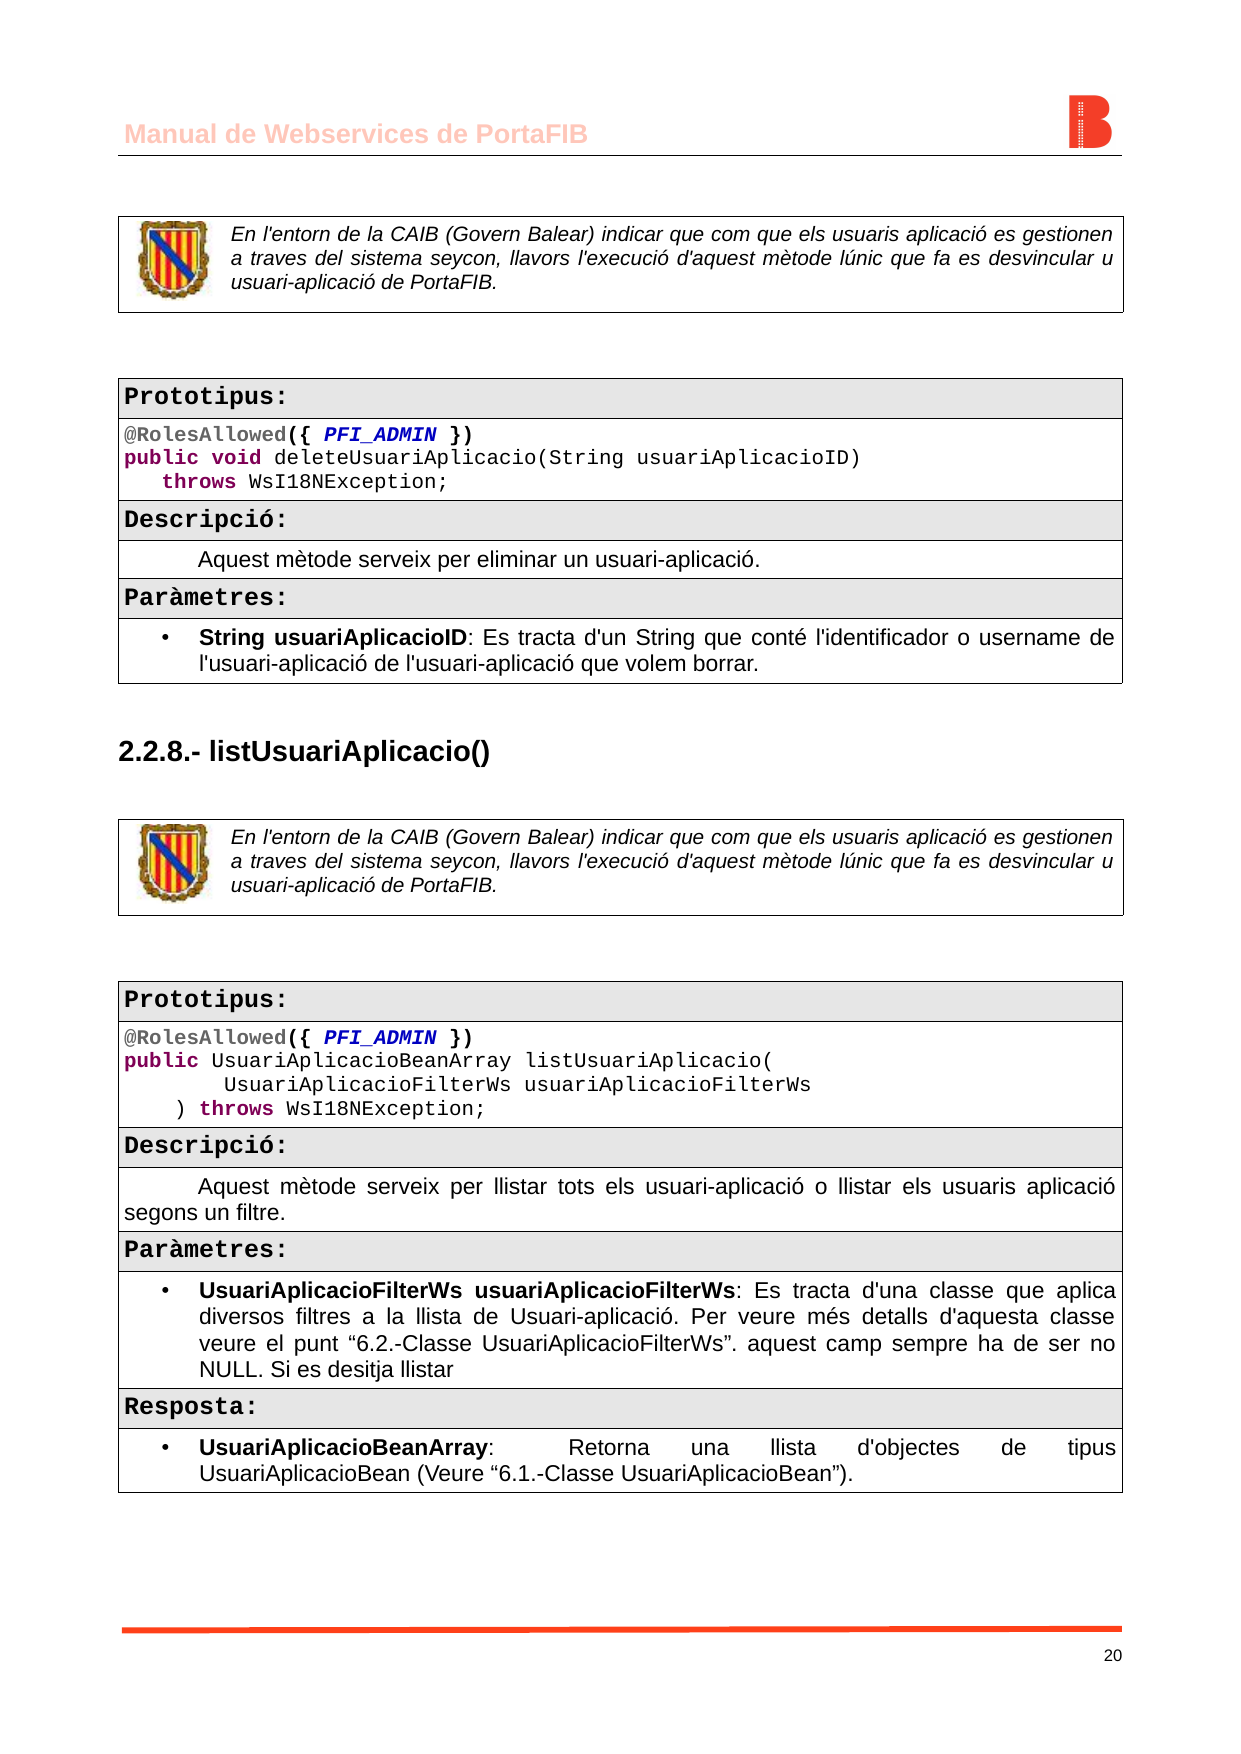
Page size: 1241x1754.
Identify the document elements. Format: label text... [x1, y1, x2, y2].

table_cell Paràmetres: [119, 1232, 1122, 1271]
picture [134, 824, 214, 904]
table_header [119, 820, 225, 915]
table_cell UsuariAplicacioFilterWs usuariAplicacioFilterWs: Es tracta d'una classe que aplica diversos filtres a la llista de Usuari-aplicació. Per veure més detalls d'aquesta classe veure el punt “6.2.-Classe UsuariAplicacioFilterWs”. aquest camp sempre ha de ser no NULL. Si es desitja llistar [119, 1272, 1122, 1388]
table_header Prototipus: [119, 379, 1122, 418]
table_header En l'entorn de la CAIB (Govern Balear) indicar que com que els usuaris aplicació es gestionen a traves del sistema seycon, llavors l'execució d'aquest mètode lúnic que fa es desvincular u usuari-aplicació de PortaFIB. [225, 820, 1123, 915]
table_cell Descripció: [119, 1128, 1122, 1167]
table_cell @RolesAllowed({ PFI_ADMIN }) public UsuariAplicacioBeanArray listUsuariAplicacio( UsuariAplicacioFilterWs usuariAplicacioFilterWs ) throws WsI18NException; [119, 1022, 1122, 1127]
table_cell Descripció: [119, 501, 1122, 540]
picture [1063, 94, 1117, 150]
table_cell Resposta: [119, 1389, 1122, 1428]
table_header En l'entorn de la CAIB (Govern Balear) indicar que com que els usuaris aplicació es gestionen a traves del sistema seycon, llavors l'execució d'aquest mètode lúnic que fa es desvincular u usuari-aplicació de PortaFIB. [225, 217, 1123, 312]
table_header [119, 217, 225, 312]
table_cell String usuariAplicacioID: Es tracta d'un String que conté l'identificador o username de l'usuari-aplicació de l'usuari-aplicació que volem borrar. [119, 619, 1122, 682]
table_cell @RolesAllowed({ PFI_ADMIN }) public void deleteUsuariAplicacio(String usuariAplicacioID) throws WsI18NException; [119, 419, 1122, 500]
picture [134, 221, 214, 301]
table_cell Aquest mètode serveix per llistar tots els usuari-aplicació o llistar els usuaris aplicació segons un filtre. [119, 1168, 1122, 1231]
table_header Prototipus: [119, 982, 1122, 1021]
table_cell UsuariAplicacioBeanArray: Retorna una llista d'objectes de tipus UsuariAplicacioBean (Veure “6.1.-Classe UsuariAplicacioBean”). [119, 1429, 1122, 1492]
table_cell Aquest mètode serveix per eliminar un usuari-aplicació. [119, 541, 1122, 578]
table_cell Paràmetres: [119, 579, 1122, 618]
subtitle listUsuariAplicacio() [118, 734, 1122, 767]
